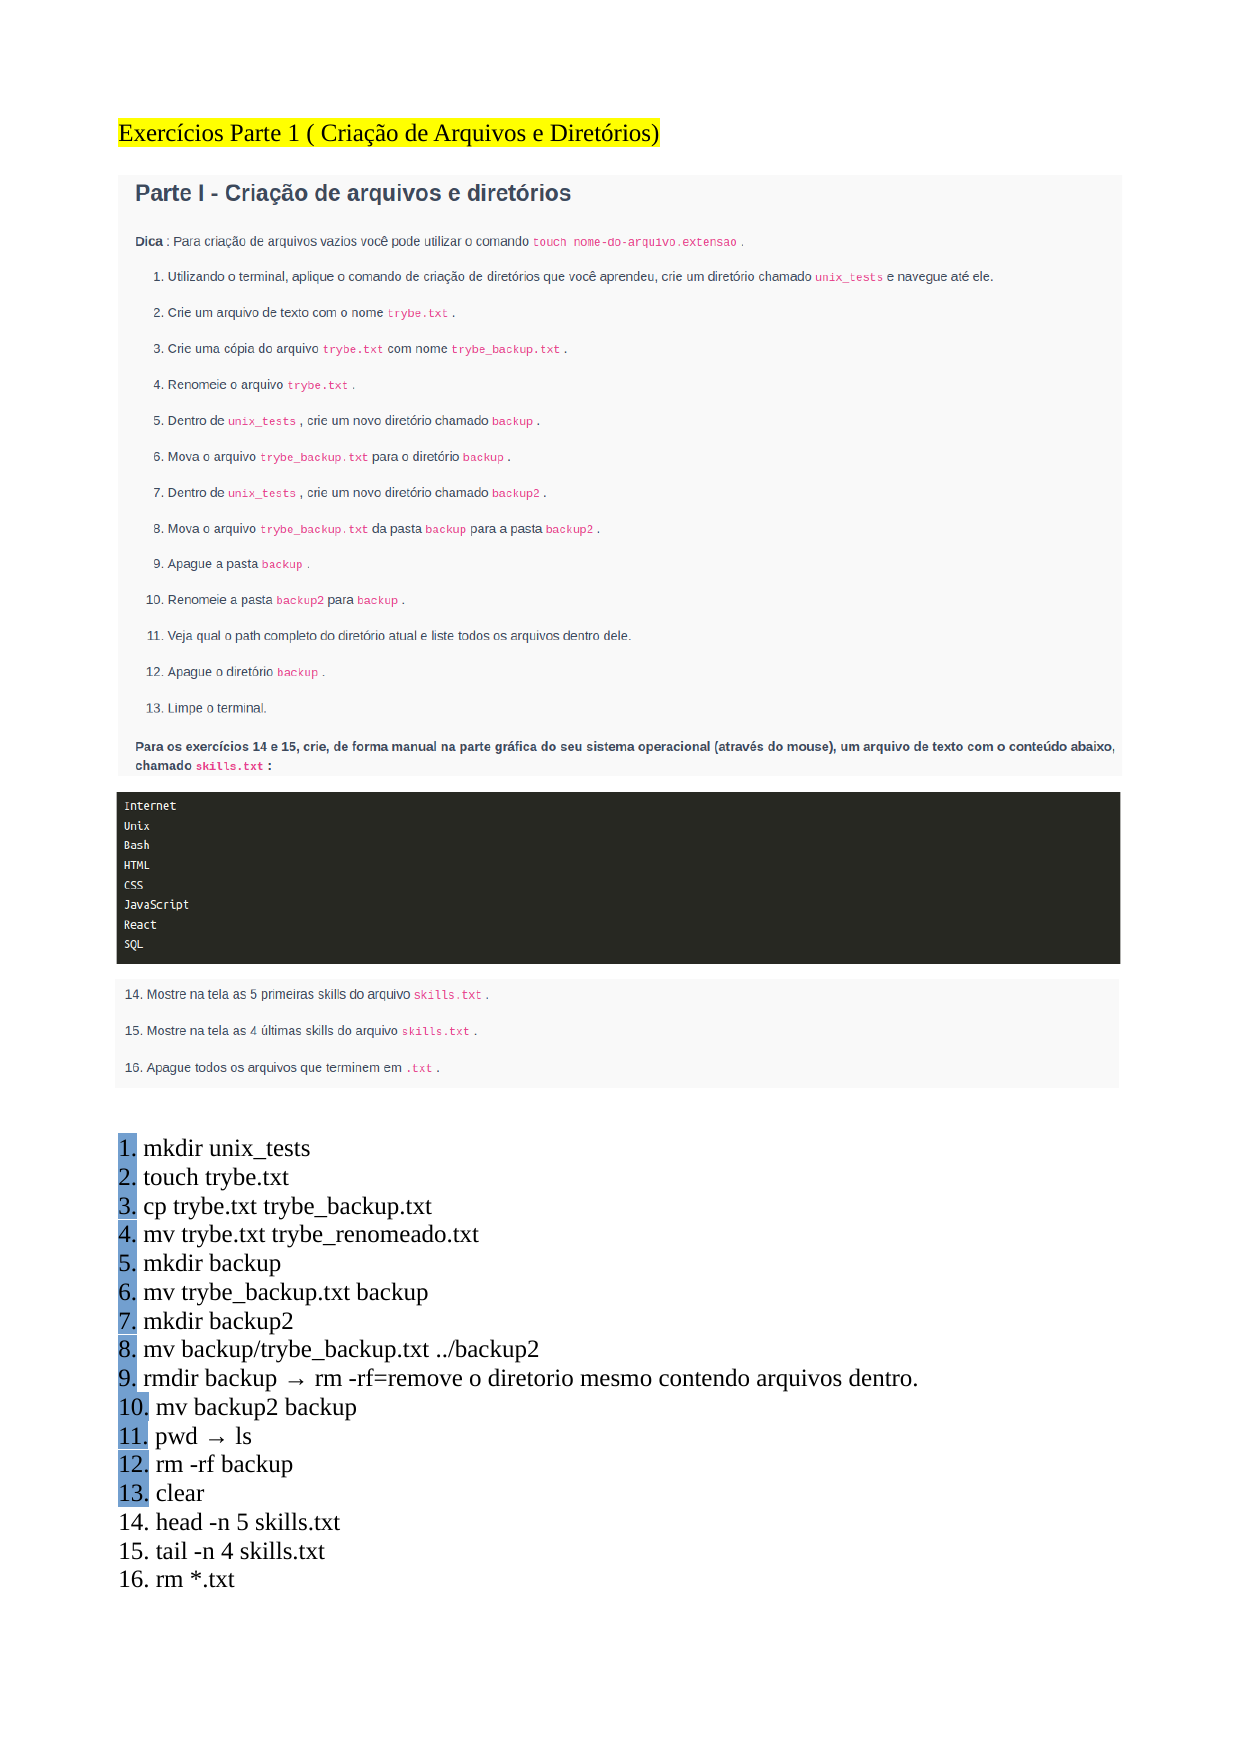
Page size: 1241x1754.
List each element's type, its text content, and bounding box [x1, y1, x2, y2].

text Exercícios Parte 1 ( Criação de Arquivos e Diretórios) [118, 118, 1122, 147]
text 14. head -n 5 skills.txt [118, 1507, 1122, 1536]
text 7. mkdir backup2 [118, 1306, 1122, 1334]
text 12. rm -rf backup [118, 1449, 1122, 1478]
picture [116, 792, 1121, 964]
text 16. rm *.txt [118, 1564, 1122, 1593]
text 15. tail -n 4 skills.txt [118, 1536, 1122, 1564]
text 8. mv backup/trybe_backup.txt ../backup2 [118, 1334, 1122, 1363]
picture [115, 979, 1119, 1088]
text 2. touch trybe.txt [118, 1162, 1122, 1191]
text 3. cp trybe.txt trybe_backup.txt [118, 1191, 1122, 1219]
text 10. mv backup2 backup [118, 1392, 1122, 1421]
text 11. pwd → ls [118, 1421, 1122, 1449]
text 1. mkdir unix_tests [118, 1133, 1122, 1162]
text 9. rmdir backup → rm -rf=remove o diretorio mesmo contendo arquivos dentro. [118, 1363, 1122, 1392]
text 5. mkdir backup [118, 1248, 1122, 1277]
text 6. mv trybe_backup.txt backup [118, 1277, 1122, 1306]
picture [118, 175, 1123, 776]
text 4. mv trybe.txt trybe_renomeado.txt [118, 1219, 1122, 1248]
text 13. clear [118, 1478, 1122, 1507]
